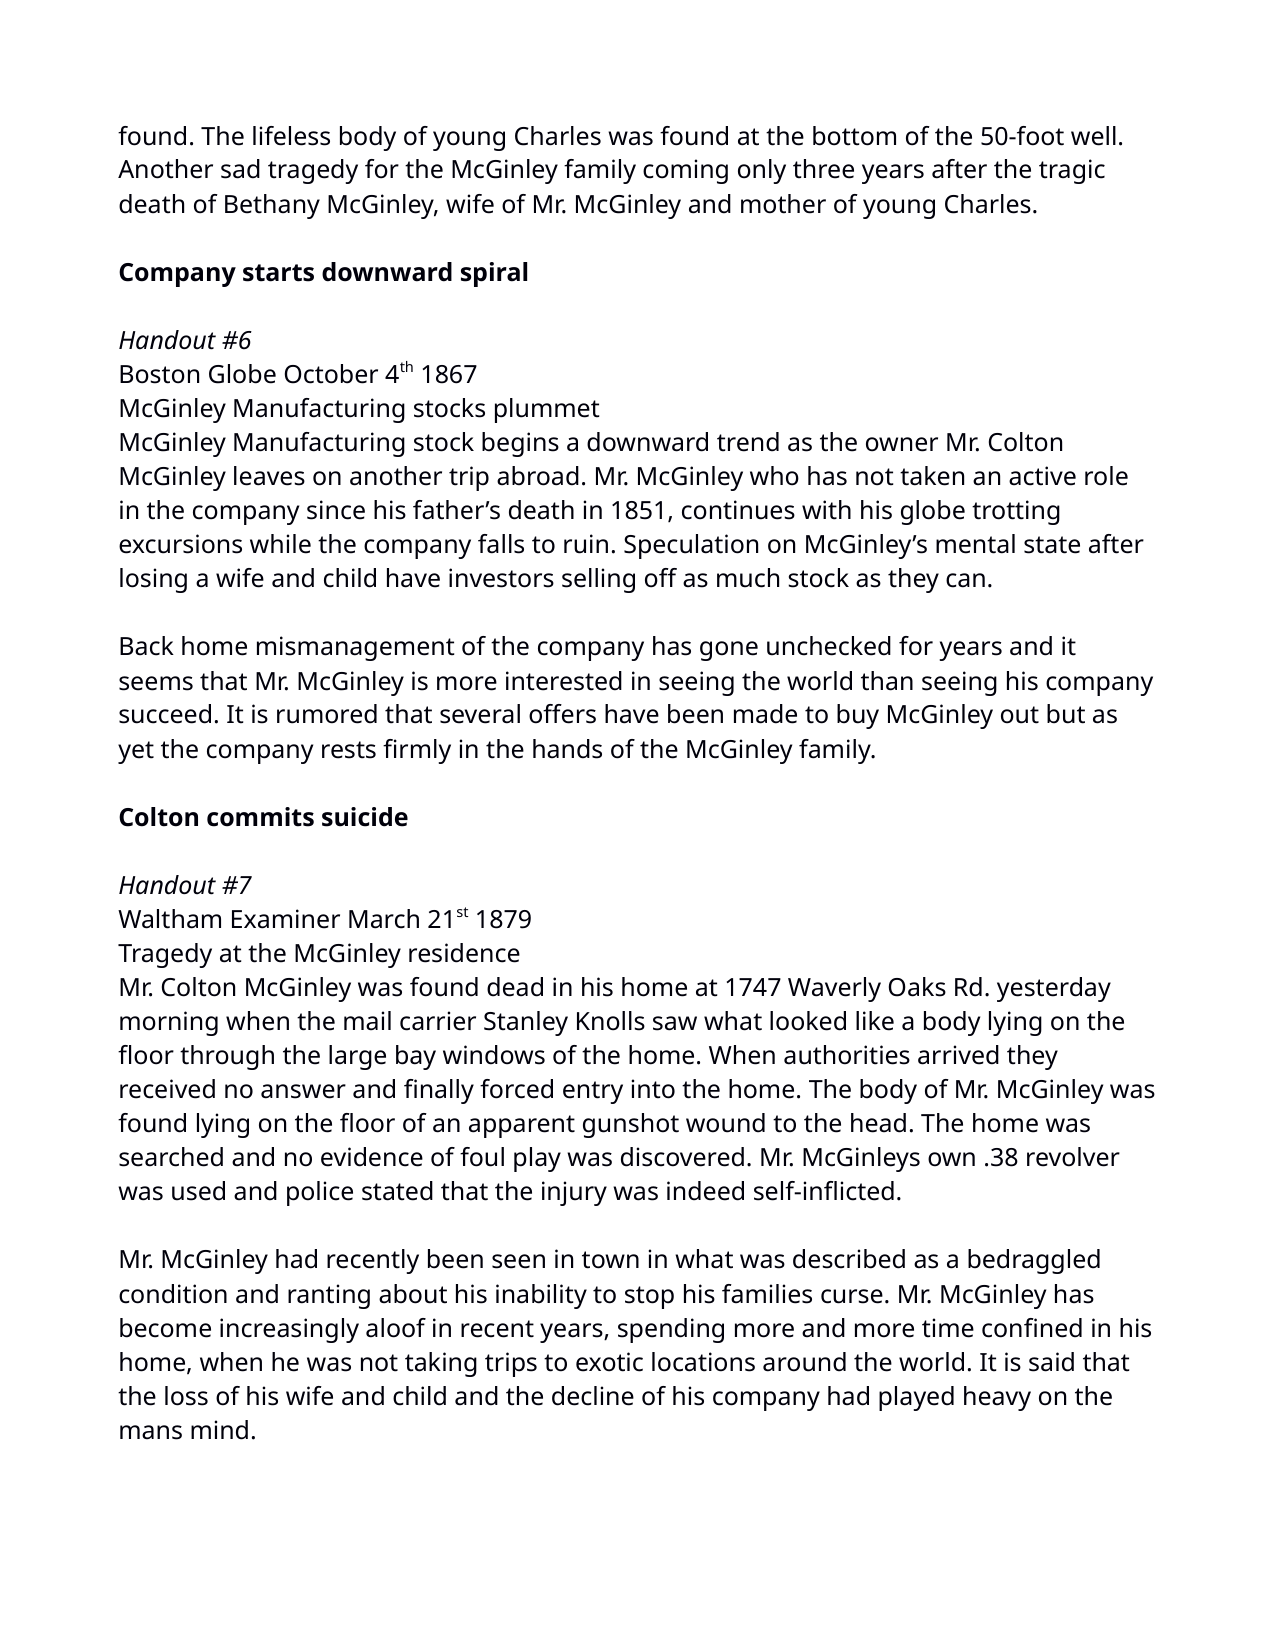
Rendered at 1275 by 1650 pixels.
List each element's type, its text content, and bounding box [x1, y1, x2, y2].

text Waltham Examiner March 21st 1879 [118, 902, 1157, 936]
text Mr. Colton McGinley was found dead in his home at 1747 Waverly Oaks Rd. yesterday morning when the mail carrier Stanley Knolls saw what looked like a body lying on the floor through the large bay windows of the home. When authorities arrived they received no answer and finally forced entry into the home. The body of Mr. McGinley was found lying on the floor of an apparent gunshot wound to the head. The home was searched and no evidence of foul play was discovered. Mr. McGinleys own .38 revolver was used and police stated that the injury was indeed self-inflicted. [118, 970, 1157, 1208]
text Colton commits suicide [118, 799, 1157, 833]
text Tragedy at the McGinley residence [118, 936, 1157, 970]
text Back home mismanagement of the company has gone unchecked for years and it seems that Mr. McGinley is more interested in seeing the world than seeing his company succeed. It is rumored that several offers have been made to buy McGinley out but as yet the company rests firmly in the hands of the McGinley family. [118, 629, 1157, 765]
text found. The lifeless body of young Charles was found at the bottom of the 50-foot well. Another sad tragedy for the McGinley family coming only three years after the tragic death of Bethany McGinley, wife of Mr. McGinley and mother of young Charles. [118, 118, 1157, 220]
text Mr. McGinley had recently been seen in town in what was described as a bedraggled condition and ranting about his inability to stop his families curse. Mr. McGinley has become increasingly aloof in recent years, spending more and more time confined in his home, when he was not taking trips to exotic locations around the world. It is said that the loss of his wife and child and the decline of his company had played heavy on the mans mind. [118, 1242, 1157, 1447]
text McGinley Manufacturing stock begins a downward trend as the owner Mr. Colton McGinley leaves on another trip abroad. Mr. McGinley who has not taken an active role in the company since his father’s death in 1851, continues with his globe trotting excursions while the company falls to ruin. Speculation on McGinley’s mental state after losing a wife and child have investors selling off as much stock as they can. [118, 425, 1157, 595]
text Handout #6 [118, 322, 1157, 357]
text Boston Globe October 4th 1867 [118, 357, 1157, 391]
text McGinley Manufacturing stocks plummet [118, 391, 1157, 425]
text Handout #7 [118, 867, 1157, 902]
text Company starts downward spiral [118, 254, 1157, 288]
